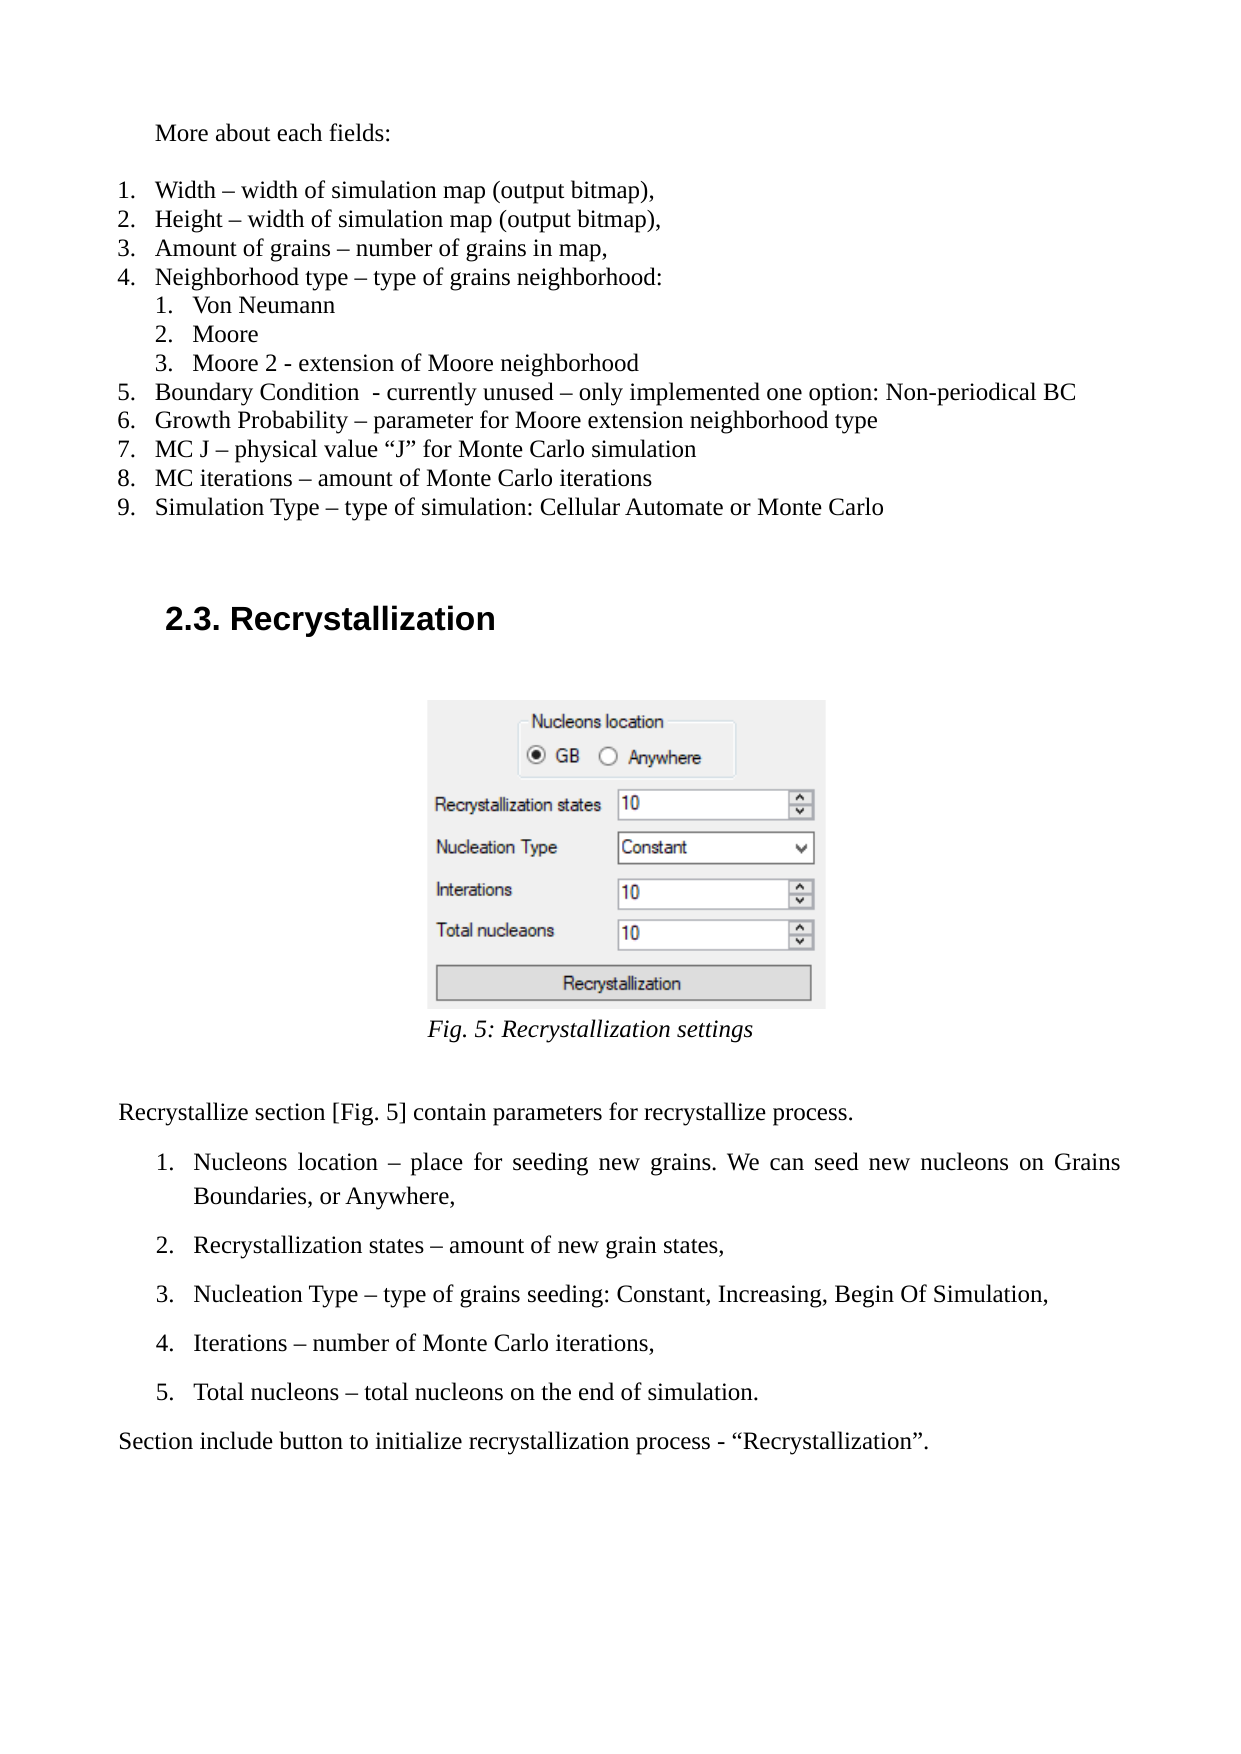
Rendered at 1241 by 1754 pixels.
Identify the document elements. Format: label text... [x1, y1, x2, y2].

picture [427, 700, 826, 1009]
subtitle Recrystallization [156, 599, 1122, 638]
list MC iterations – amount of Monte Carlo iterations [117, 463, 1122, 492]
list Neighborhood type – type of grains neighborhood: [117, 262, 1122, 291]
text Fig. 5: Recrystallization settings [427, 1009, 826, 1043]
list Height – width of simulation map (output bitmap), [117, 204, 1122, 233]
text Recrystallize section [Fig. 5] contain parameters for recrystallize process. [118, 1097, 1122, 1126]
list MC J – physical value “J” for Monte Carlo simulation [117, 434, 1122, 463]
list Growth Probability – parameter for Moore extension neighborhood type [117, 406, 1122, 434]
list Moore [154, 319, 1122, 348]
list Total nucleons – total nucleons on the end of simulation. [156, 1377, 1122, 1406]
list More about each fields: [117, 118, 1122, 147]
list Iterations – number of Monte Carlo iterations, [156, 1328, 1122, 1357]
list Amount of grains – number of grains in map, [117, 233, 1122, 262]
list Simulation Type – type of simulation: Cellular Automate or Monte Carlo [117, 492, 1122, 521]
list Von Neumann [154, 291, 1122, 319]
list Recrystallization states – amount of new grain states, [156, 1230, 1122, 1259]
list Boundary Condition - currently unused – only implemented one option: Non-periodical BC [117, 377, 1122, 406]
list Width – width of simulation map (output bitmap), [117, 176, 1122, 204]
text Section include button to initialize recrystallization process - “Recrystallization”. [118, 1426, 1122, 1455]
list Moore 2 - extension of Moore neighborhood [154, 348, 1122, 377]
list Nucleons location – place for seeding new grains. We can seed new nucleons on Grains Boundaries, or Anywhere, [156, 1147, 1122, 1210]
list Nucleation Type – type of grains seeding: Constant, Increasing, Begin Of Simulation, [156, 1279, 1122, 1308]
